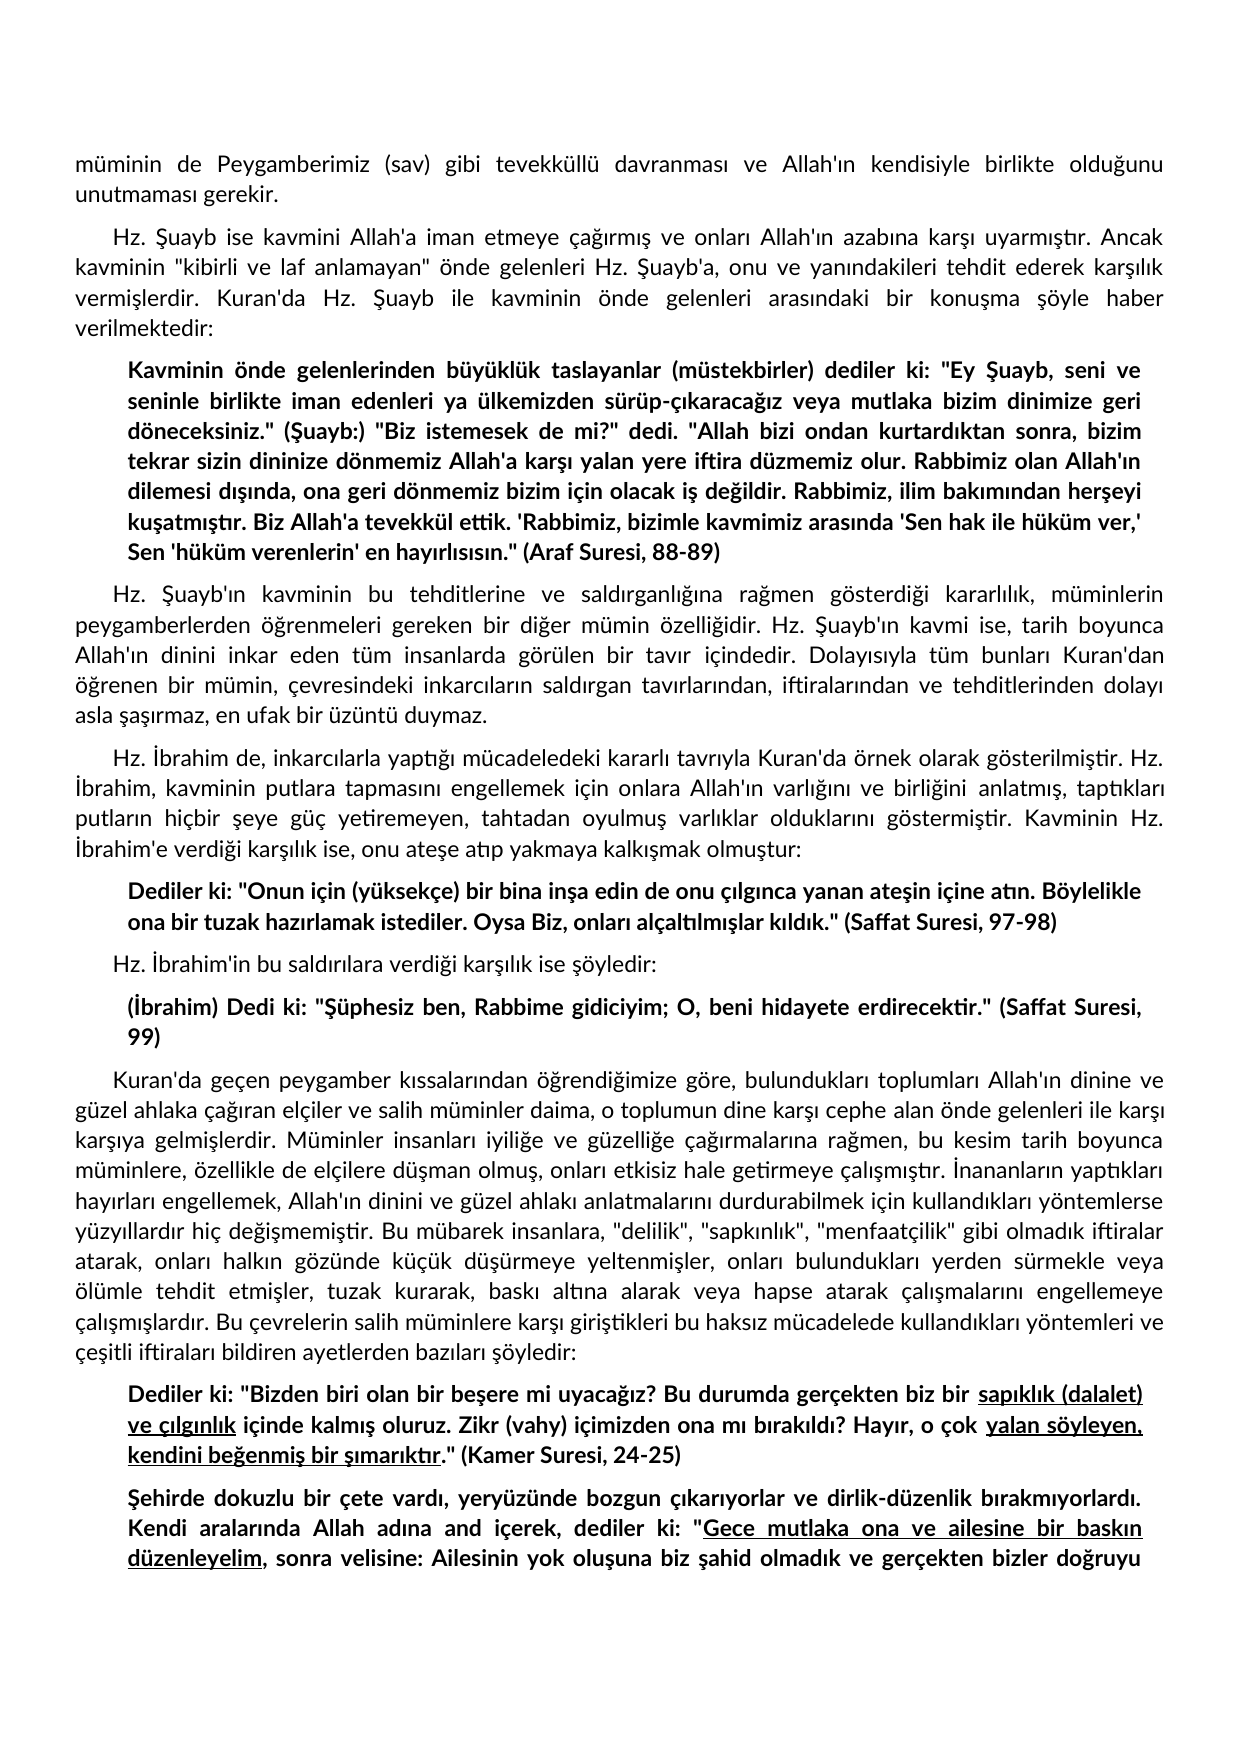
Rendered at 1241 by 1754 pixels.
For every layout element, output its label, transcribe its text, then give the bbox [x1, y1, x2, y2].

text Dediler ki: "Onun için (yüksekçe) bir bina inşa edin de onu çılgınca yanan ateşin içine atın. Böylelikle ona bir tuzak hazırlamak istediler. Oysa Biz, onları alçaltılmışlar kıldık." (Saffat Suresi, 97-98) [127, 877, 1143, 935]
text Hz. İbrahim'in bu saldırılara verdiği karşılık ise şöyledir: [75, 950, 1165, 977]
text (İbrahim) Dedi ki: "Şüphesiz ben, Rabbime gidiciyim; O, beni hidayete erdirecektir." (Saffat Suresi, 99) [127, 993, 1143, 1050]
text müminin de Peygamberimiz (sav) gibi tevekküllü davranması ve Allah'ın kendisiyle birlikte olduğunu unutmaması gerekir. [75, 150, 1165, 208]
text Dediler ki: "Bizden biri olan bir beşere mi uyacağız? Bu durumda gerçekten biz bir sapıklık (dalalet) ve çılgınlık içinde kalmış oluruz. Zikr (vahy) içimizden ona mı bırakıldı? Hayır, o çok yalan söyleyen, kendini beğenmiş bir şımarıktır." (Kamer Suresi, 24-25) [127, 1380, 1143, 1468]
text Hz. Şuayb'ın kavminin bu tehditlerine ve saldırganlığına rağmen gösterdiği kararlılık, müminlerin peygamberlerden öğrenmeleri gereken bir diğer mümin özelliğidir. Hz. Şuayb'ın kavmi ise, tarih boyunca Allah'ın dinini inkar eden tüm insanlarda görülen bir tavır içindedir. Dolayısıyla tüm bunları Kuran'dan öğrenen bir mümin, çevresindeki inkarcıların saldırgan tavırlarından, iftiralarından ve tehditlerinden dolayı asla şaşırmaz, en ufak bir üzüntü duymaz. [75, 580, 1165, 728]
text Şehirde dokuzlu bir çete vardı, yeryüzünde bozgun çıkarıyorlar ve dirlik-düzenlik bırakmıyorlardı. Kendi aralarında Allah adına and içerek, dediler ki: "Gece mutlaka ona ve ailesine bir baskın düzenleyelim, sonra velisine: Ailesinin yok oluşuna biz şahid olmadık ve gerçekten bizler doğruyu [127, 1483, 1143, 1571]
text Hz. İbrahim de, inkarcılarla yaptığı mücadeledeki kararlı tavrıyla Kuran'da örnek olarak gösterilmiştir. Hz. İbrahim, kavminin putlara tapmasını engellemek için onlara Allah'ın varlığını ve birliğini anlatmış, taptıkları putların hiçbir şeye güç yetiremeyen, tahtadan oyulmuş varlıklar olduklarını göstermiştir. Kavminin Hz. İbrahim'e verdiği karşılık ise, onu ateşe atıp yakmaya kalkışmak olmuştur: [75, 744, 1165, 862]
text Hz. Şuayb ise kavmini Allah'a iman etmeye çağırmış ve onları Allah'ın azabına karşı uyarmıştır. Ancak kavminin "kibirli ve laf anlamayan" önde gelenleri Hz. Şuayb'a, onu ve yanındakileri tehdit ederek karşılık vermişlerdir. Kuran'da Hz. Şuayb ile kavminin önde gelenleri arasındaki bir konuşma şöyle haber verilmektedir: [75, 223, 1165, 341]
text Kuran'da geçen peygamber kıssalarından öğrendiğimize göre, bulundukları toplumları Allah'ın dinine ve güzel ahlaka çağıran elçiler ve salih müminler daima, o toplumun dine karşı cephe alan önde gelenleri ile karşı karşıya gelmişlerdir. Müminler insanları iyiliğe ve güzelliğe çağırmalarına rağmen, bu kesim tarih boyunca müminlere, özellikle de elçilere düşman olmuş, onları etkisiz hale getirmeye çalışmıştır. İnananların yaptıkları hayırları engellemek, Allah'ın dinini ve güzel ahlakı anlatmalarını durdurabilmek için kullandıkları yöntemlerse yüzyıllardır hiç değişmemiştir. Bu mübarek insanlara, "delilik", "sapkınlık", "menfaatçilik" gibi olmadık iftiralar atarak, onları halkın gözünde küçük düşürmeye yeltenmişler, onları bulundukları yerden sürmekle veya ölümle tehdit etmişler, tuzak kurarak, baskı altına alarak veya hapse atarak çalışmalarını engellemeye çalışmışlardır. Bu çevrelerin salih müminlere karşı giriştikleri bu haksız mücadelede kullandıkları yöntemleri ve çeşitli iftiraları bildiren ayetlerden bazıları şöyledir: [75, 1066, 1165, 1365]
text Kavminin önde gelenlerinden büyüklük taslayanlar (müstekbirler) dediler ki: "Ey Şuayb, seni ve seninle birlikte iman edenleri ya ülkemizden sürüp-çıkaracağız veya mutlaka bizim dinimize geri döneceksiniz." (Şuayb:) "Biz istemesek de mi?" dedi. "Allah bizi ondan kurtardıktan sonra, bizim tekrar sizin dininize dönmemiz Allah'a karşı yalan yere iftira düzmemiz olur. Rabbimiz olan Allah'ın dilemesi dışında, ona geri dönmemiz bizim için olacak iş değildir. Rabbimiz, ilim bakımından herşeyi kuşatmıştır. Biz Allah'a tevekkül ettik. 'Rabbimiz, bizimle kavmimiz arasında 'Sen hak ile hüküm ver,' Sen 'hüküm verenlerin' en hayırlısısın." (Araf Suresi, 88-89) [127, 356, 1143, 565]
